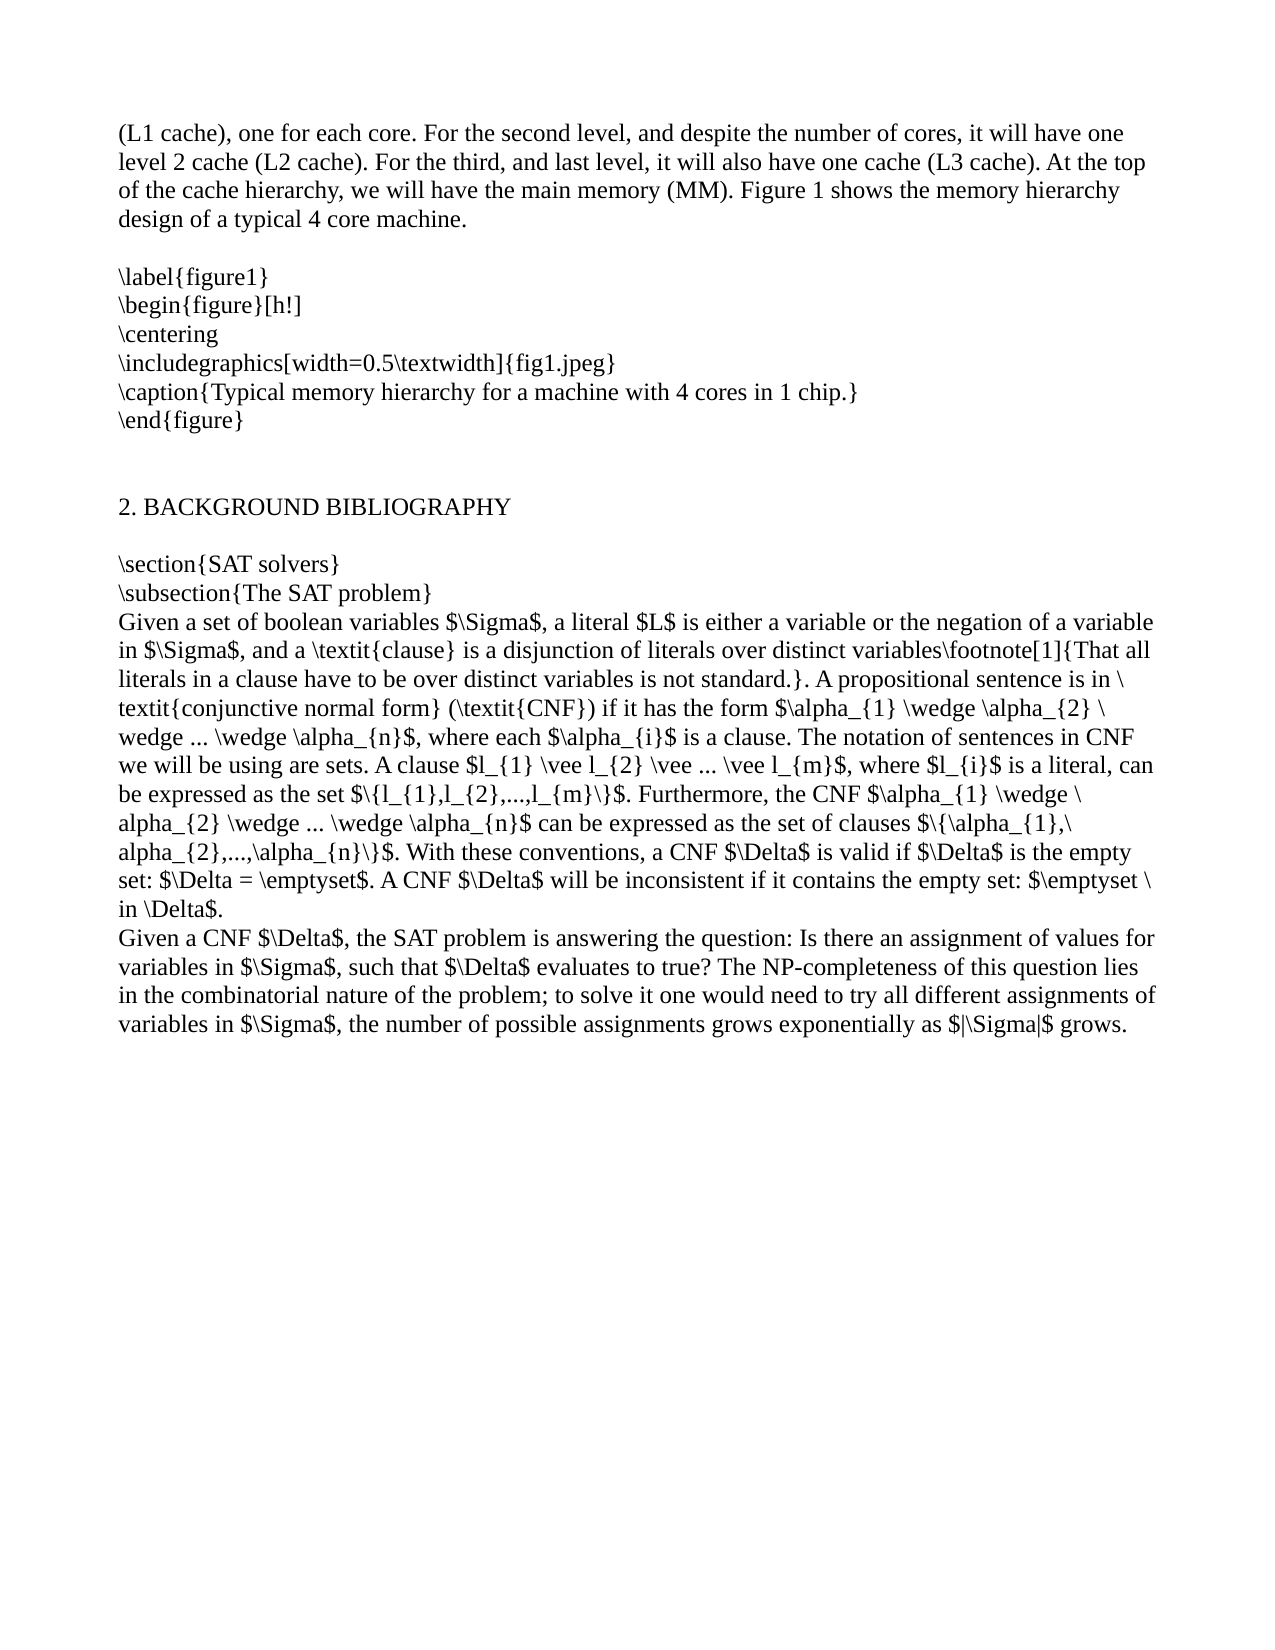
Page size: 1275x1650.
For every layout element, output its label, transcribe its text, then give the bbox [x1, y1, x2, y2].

text 2. BACKGROUND BIBLIOGRAPHY [118, 492, 1157, 521]
text \includegraphics[width=0.5\textwidth]{fig1.jpeg} [118, 348, 1157, 377]
text \subsection{The SAT problem} [118, 578, 1157, 607]
text Given a CNF $\Delta$, the SAT problem is answering the question: Is there an assignment of values for variables in $\Sigma$, such that $\Delta$ evaluates to true? The NP-completeness of this question lies in the combinatorial nature of the problem; to solve it one would need to try all different assignments of variables in $\Sigma$, the number of possible assignments grows exponentially as $|\Sigma|$ grows. [118, 923, 1157, 1038]
text (L1 cache), one for each core. For the second level, and despite the number of cores, it will have one level 2 cache (L2 cache). For the third, and last level, it will also have one cache (L3 cache). At the top of the cache hierarchy, we will have the main memory (MM). Figure 1 shows the memory hierarchy design of a typical 4 core machine. [118, 118, 1157, 233]
text Given a set of boolean variables $\Sigma$, a literal $L$ is either a variable or the negation of a variable in $\Sigma$, and a \textit{clause} is a disjunction of literals over distinct variables\footnote[1]{That all literals in a clause have to be over distinct variables is not standard.}. A propositional sentence is in \textit{conjunctive normal form} (\textit{CNF}) if it has the form $\alpha_{1} \wedge \alpha_{2} \wedge ... \wedge \alpha_{n}$, where each $\alpha_{i}$ is a clause. The notation of sentences in CNF we will be using are sets. A clause $l_{1} \vee l_{2} \vee ... \vee l_{m}$, where $l_{i}$ is a literal, can be expressed as the set $\{l_{1},l_{2},...,l_{m}\}$. Furthermore, the CNF $\alpha_{1} \wedge \alpha_{2} \wedge ... \wedge \alpha_{n}$ can be expressed as the set of clauses $\{\alpha_{1},\alpha_{2},...,\alpha_{n}\}$. With these conventions, a CNF $\Delta$ is valid if $\Delta$ is the empty set: $\Delta = \emptyset$. A CNF $\Delta$ will be inconsistent if it contains the empty set: $\emptyset \in \Delta$. [118, 607, 1157, 923]
text \centering [118, 319, 1157, 348]
text \label{figure1} [118, 262, 1157, 291]
text \section{SAT solvers} [118, 549, 1157, 578]
text \begin{figure}[h!] [118, 291, 1157, 319]
text \caption{Typical memory hierarchy for a machine with 4 cores in 1 chip.} [118, 377, 1157, 406]
text \end{figure} [118, 406, 1157, 434]
